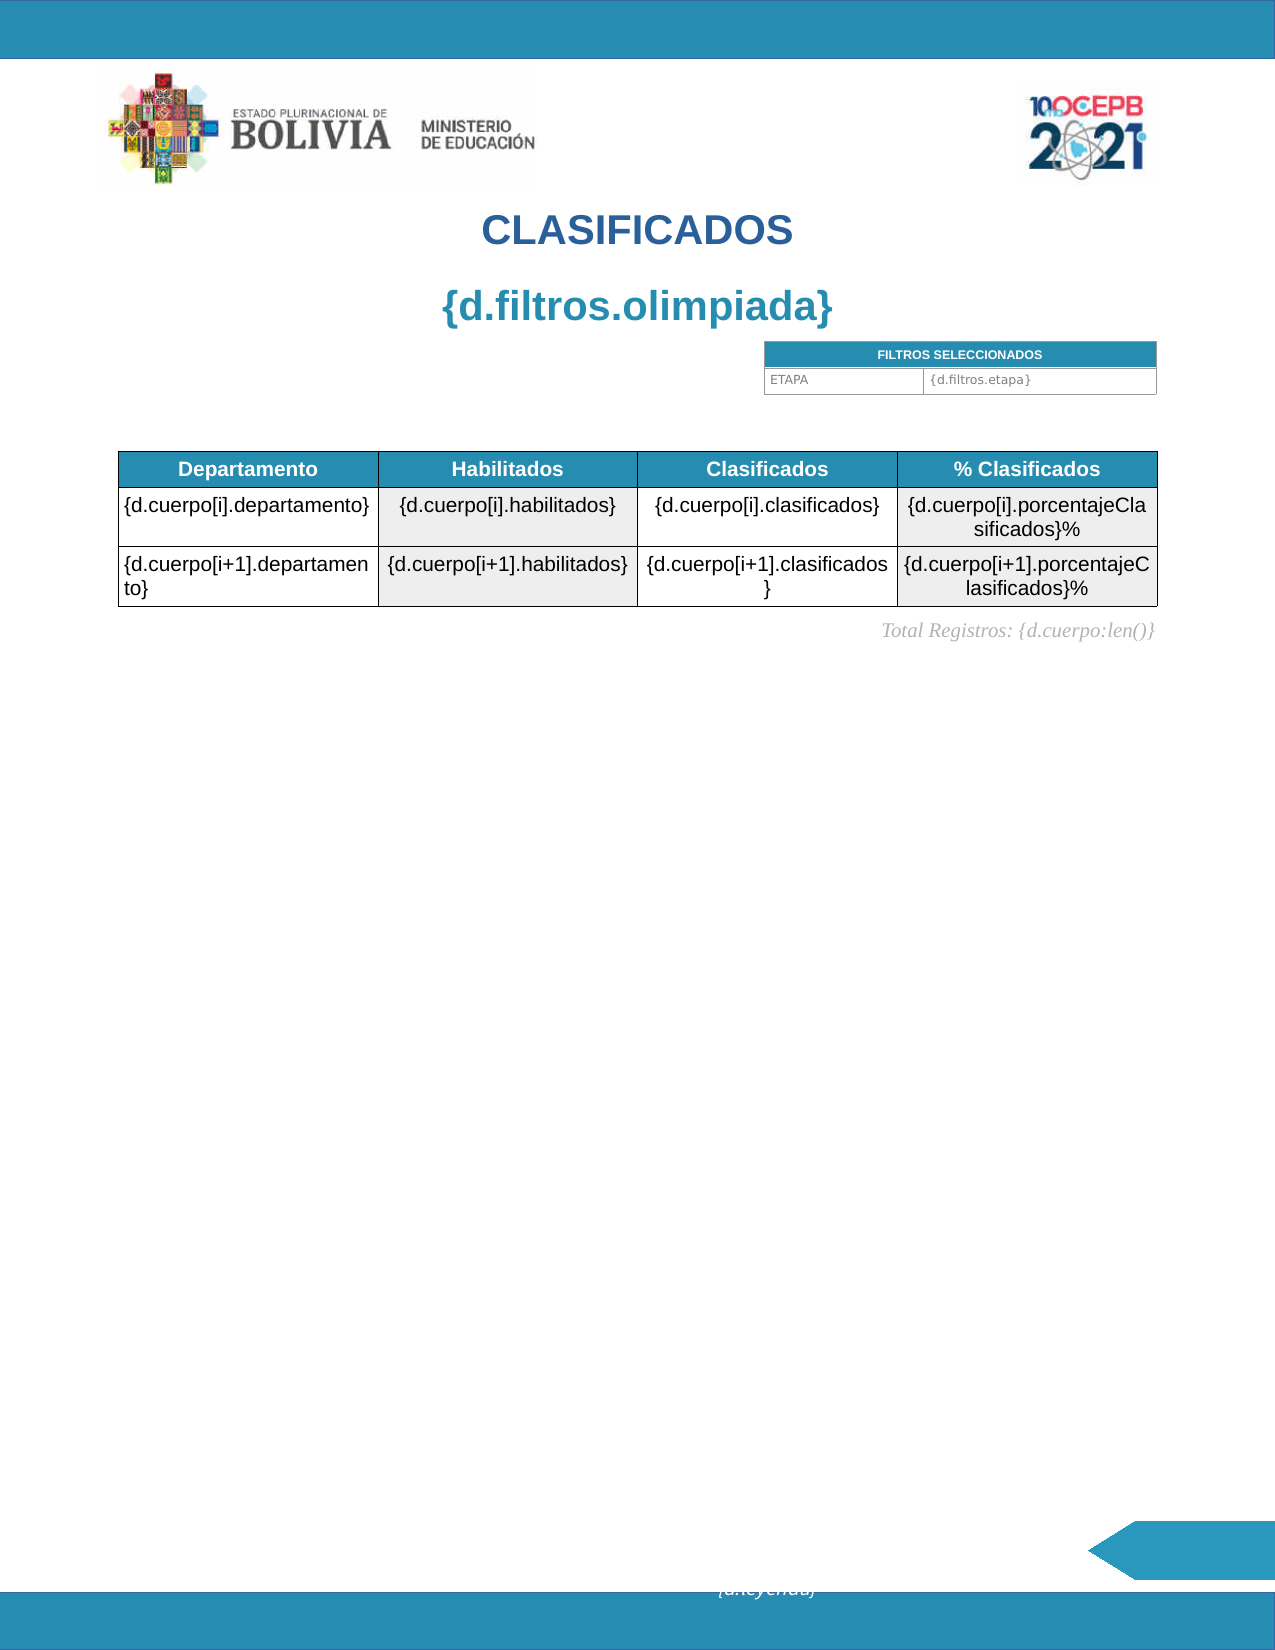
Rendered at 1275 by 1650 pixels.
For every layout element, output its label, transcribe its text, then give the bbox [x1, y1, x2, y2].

picture [1017, 80, 1158, 185]
table_cell {d.filtros.etapa} [924, 369, 1156, 393]
table_cell {d.cuerpo[i+1].habilitados} [379, 547, 637, 606]
table_cell {d.cuerpo[i].clasificados} [638, 488, 897, 546]
table_cell ETAPA [765, 369, 923, 393]
table_header Clasificados [638, 452, 897, 487]
picture [98, 67, 538, 187]
table_header Departamento [119, 452, 378, 487]
table_cell {d.cuerpo[i+1].clasificados} [638, 547, 897, 606]
table_header % Clasificados [898, 452, 1157, 487]
table_cell {d.cuerpo[i].departamento} [119, 488, 378, 546]
table_cell {d.cuerpo[i].habilitados} [379, 488, 637, 546]
table_header Habilitados [379, 452, 637, 487]
text CLASIFICADOS [118, 205, 1157, 253]
table_cell {d.cuerpo[i].porcentajeClasificados}% [898, 488, 1157, 546]
table_cell {d.cuerpo[i+1].porcentajeClasificados}% [898, 547, 1157, 606]
table_header FILTROS SELECCIONADOS [765, 342, 1156, 367]
subtitle {d.filtros.olimpiada} [118, 281, 1157, 329]
table_cell {d.cuerpo[i+1].departamento} [119, 547, 378, 606]
text Total Registros: {d.cuerpo:len()} [118, 618, 1157, 642]
